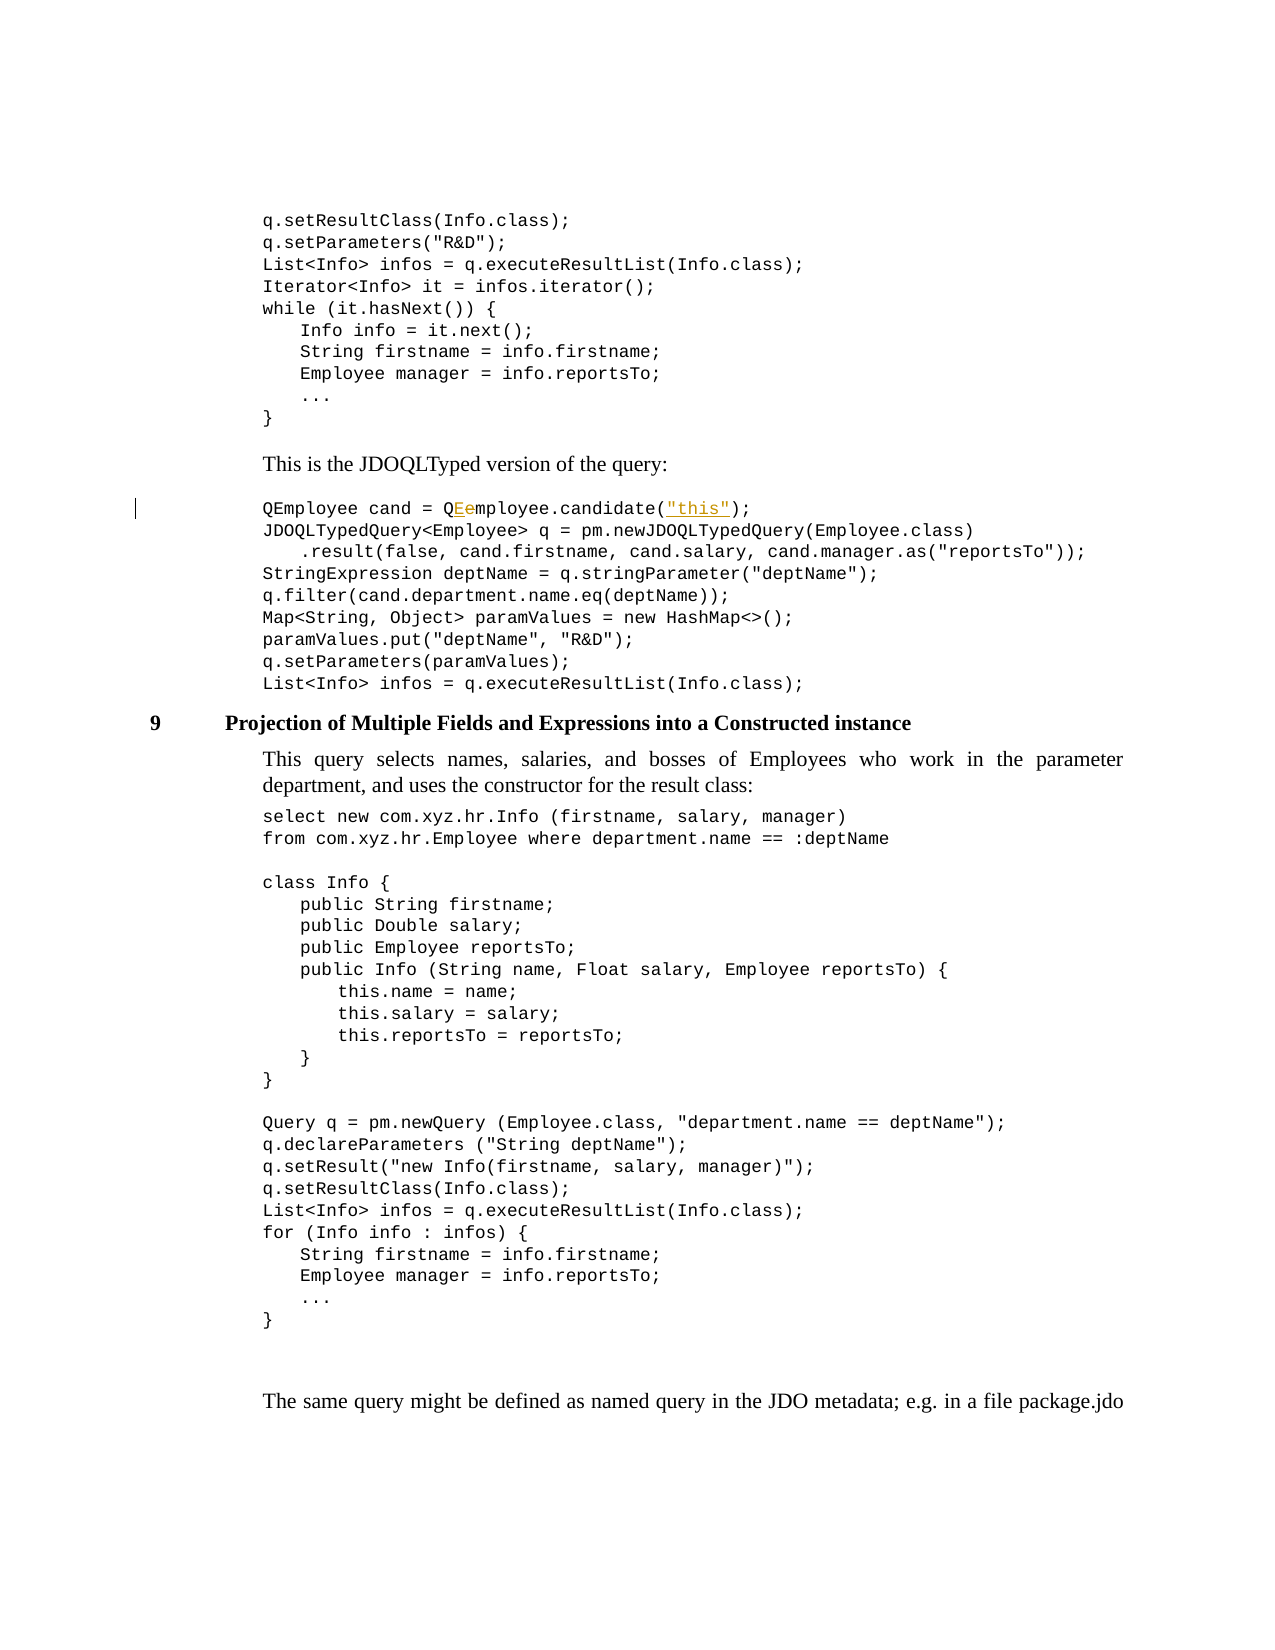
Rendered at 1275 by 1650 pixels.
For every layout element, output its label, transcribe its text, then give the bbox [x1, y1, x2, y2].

text } [262, 1046, 1125, 1068]
text q.setResult("new Info(firstname, salary, manager)"); [262, 1156, 1125, 1178]
subtitle Projection of Multiple Fields and Expressions into a Constructed instance [150, 709, 1125, 735]
text String firstname = info.firstname; [262, 341, 1125, 363]
text q.setParameters(paramValues); [262, 651, 1125, 672]
text Employee manager = info.reportsTo; [262, 1265, 1125, 1287]
text List<Info> infos = q.executeResultList(Info.class); [262, 672, 1125, 694]
text Map<String, Object> paramValues = new HashMap<>(); [262, 607, 1125, 629]
text ... [262, 385, 1125, 407]
text this.name = name; [262, 981, 1125, 1003]
text } [262, 407, 1125, 429]
text String firstname = info.firstname; [262, 1243, 1125, 1265]
text Employee manager = info.reportsTo; [262, 363, 1125, 385]
text } [262, 1068, 1125, 1090]
text q.declareParameters ("String deptName"); [262, 1134, 1125, 1156]
text ... [262, 1287, 1125, 1309]
text q.setResultClass(Info.class); [262, 1178, 1125, 1199]
text public Info (String name, Float salary, Employee reportsTo) { [262, 959, 1125, 981]
text } [262, 1309, 1125, 1331]
text .result(false, cand.firstname, cand.salary, cand.manager.as("reportsTo")); [262, 541, 1125, 563]
text q.filter(cand.department.name.eq(deptName)); [262, 585, 1125, 607]
text Info info = it.next(); [262, 319, 1125, 341]
text List<Info> infos = q.executeResultList(Info.class); [262, 1199, 1125, 1221]
text class Info { [262, 871, 1125, 893]
text q.setResultClass(Info.class); [262, 210, 1125, 232]
text Iterator<Info> it = infos.iterator(); [262, 276, 1125, 297]
text while (it.hasNext()) { [262, 297, 1125, 319]
text QEmployee cand = QEmployee.candidate("this"); [262, 497, 1125, 519]
text for (Info info : infos) { [262, 1221, 1125, 1243]
text Query q = pm.newQuery (Employee.class, "department.name == deptName"); [262, 1112, 1125, 1134]
text List<Info> infos = q.executeResultList(Info.class); [262, 254, 1125, 276]
text This is the JDOQLTyped version of the query: [262, 451, 1125, 477]
text public Employee reportsTo; [262, 937, 1125, 959]
text select new com.xyz.hr.Info (firstname, salary, manager) from com.xyz.hr.Employee where department.name == :deptName [262, 806, 1125, 849]
text paramValues.put("deptName", "R&D"); [262, 629, 1125, 651]
text q.setParameters("R&D"); [262, 232, 1125, 254]
text public String firstname; [262, 893, 1125, 915]
text this.reportsTo = reportsTo; [262, 1024, 1125, 1046]
text StringExpression deptName = q.stringParameter("deptName"); [262, 563, 1125, 585]
text this.salary = salary; [262, 1003, 1125, 1024]
text public Double salary; [262, 915, 1125, 937]
text This query selects names, salaries, and bosses of Employees who work in the parameter department, and uses the constructor for the result class: [262, 745, 1125, 797]
text JDOQLTypedQuery<Employee> q = pm.newJDOQLTypedQuery(Employee.class) [262, 519, 1125, 541]
text The same query might be defined as named query in the JDO metadata; e.g. in a file package.jdo [262, 1387, 1125, 1413]
